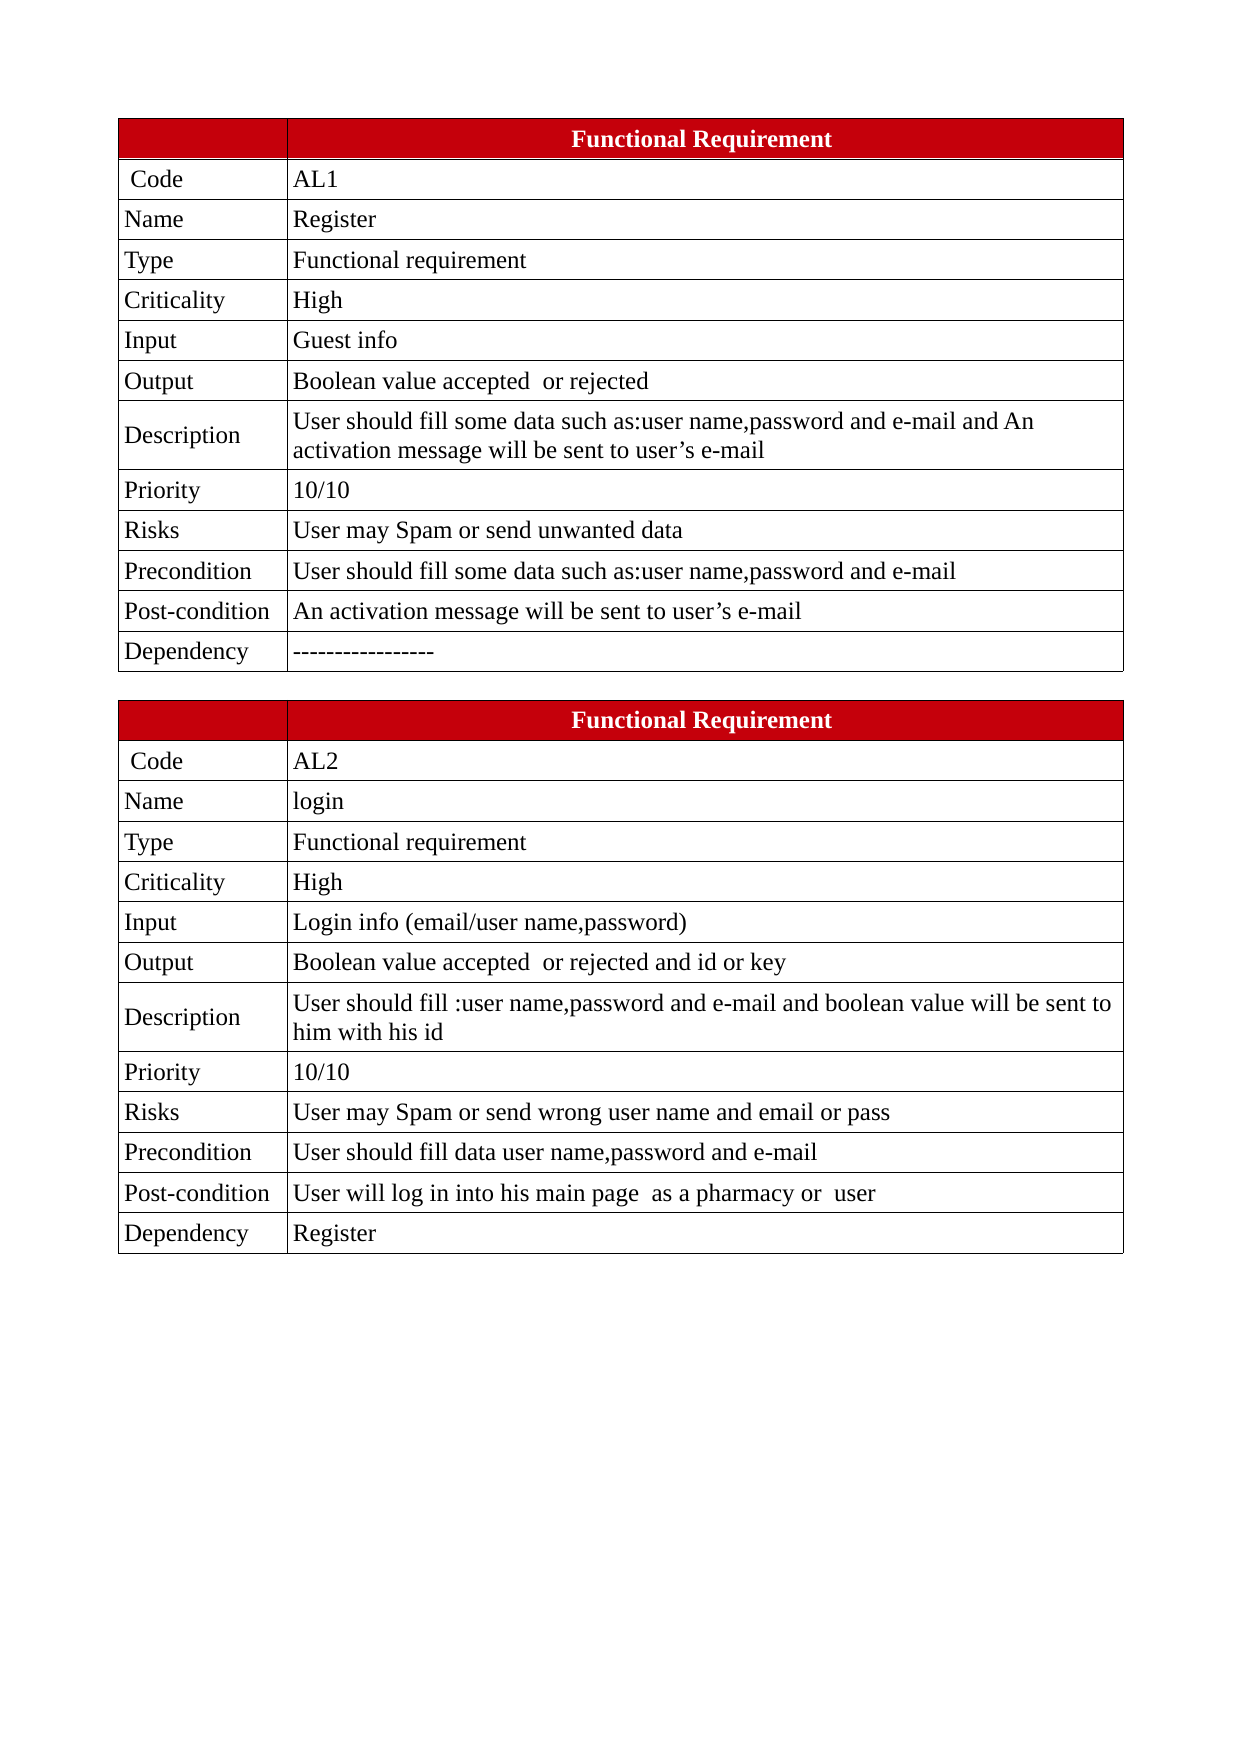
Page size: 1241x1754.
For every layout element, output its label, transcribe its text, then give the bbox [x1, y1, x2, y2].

table_cell Register [288, 1213, 1123, 1253]
table_cell Functional requirement [288, 822, 1123, 861]
table_cell Criticality [119, 280, 287, 320]
table_cell Type [119, 240, 287, 279]
table_cell Boolean value accepted or rejected and id or key [288, 943, 1123, 982]
table_cell User may Spam or send unwanted data [288, 511, 1123, 550]
table_cell login [288, 781, 1123, 821]
table_cell Risks [119, 1092, 287, 1132]
table_header [119, 701, 287, 740]
table_cell Description [119, 401, 287, 469]
table_cell Description [119, 983, 287, 1051]
table_cell Code [119, 741, 287, 780]
table_cell Output [119, 361, 287, 400]
table_cell Post-condition [119, 591, 287, 631]
table_cell AL1 [288, 160, 1123, 199]
table_cell Output [119, 943, 287, 982]
table_cell User will log in into his main page as a pharmacy or user [288, 1173, 1123, 1212]
table_cell Login info (email/user name,password) [288, 902, 1123, 942]
table_cell Priority [119, 1052, 287, 1091]
table_cell An activation message will be sent to user’s e-mail [288, 591, 1123, 631]
table_cell High [288, 280, 1123, 320]
table_cell User should fill :user name,password and e-mail and boolean value will be sent to him with his id [288, 983, 1123, 1051]
table_cell Name [119, 200, 287, 239]
table_cell User may Spam or send wrong user name and email or pass [288, 1092, 1123, 1132]
table_cell Type [119, 822, 287, 861]
table_cell Input [119, 902, 287, 942]
table_cell Boolean value accepted or rejected [288, 361, 1123, 400]
table_cell Functional requirement [288, 240, 1123, 279]
table_cell User should fill some data such as:user name,password and e-mail [288, 551, 1123, 590]
table_cell User should fill some data such as:user name,password and e-mail and An activation message will be sent to user’s e-mail [288, 401, 1123, 469]
table_header Functional Requirement [288, 119, 1123, 158]
table_cell Precondition [119, 1133, 287, 1172]
table_cell Priority [119, 470, 287, 510]
table_cell AL2 [288, 741, 1123, 780]
table_cell Dependency [119, 632, 287, 671]
table_cell User should fill data user name,password and e-mail [288, 1133, 1123, 1172]
table_cell ----------------- [288, 632, 1123, 671]
table_cell High [288, 862, 1123, 901]
table_cell Criticality [119, 862, 287, 901]
table_cell Code [119, 160, 287, 199]
table_cell 10/10 [288, 1052, 1123, 1091]
table_cell Precondition [119, 551, 287, 590]
table_cell Dependency [119, 1213, 287, 1253]
table_cell Name [119, 781, 287, 821]
table_cell 10/10 [288, 470, 1123, 510]
table_header Functional Requirement [288, 701, 1123, 740]
table_header [119, 119, 287, 158]
table_cell Post-condition [119, 1173, 287, 1212]
table_cell Risks [119, 511, 287, 550]
table_cell Input [119, 321, 287, 360]
table_cell Register [288, 200, 1123, 239]
table_cell Guest info [288, 321, 1123, 360]
